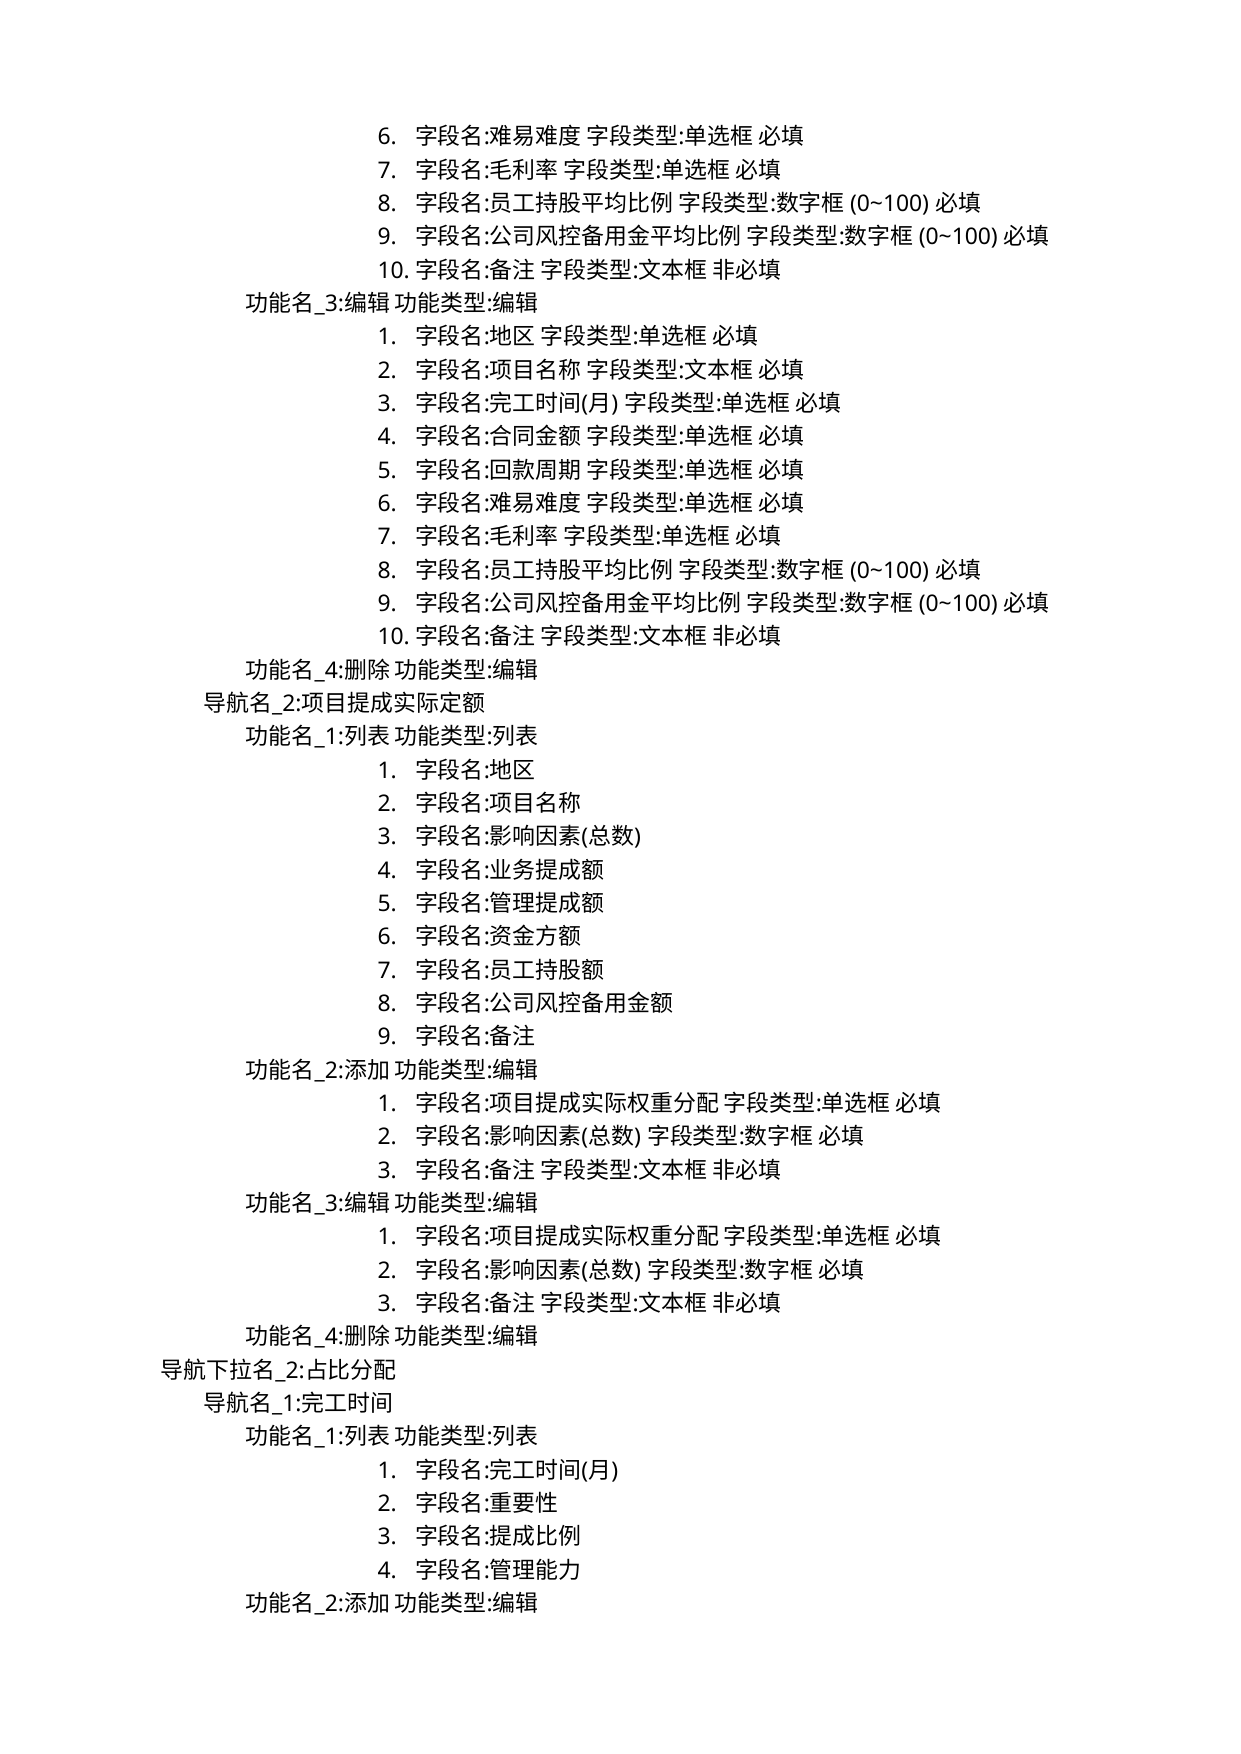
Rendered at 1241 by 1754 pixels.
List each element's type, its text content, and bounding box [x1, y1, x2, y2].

list 字段名:备注 字段类型:文本框 非必填 [377, 1285, 1122, 1318]
list 字段名:项目名称 字段类型:文本框 必填 [377, 351, 1122, 385]
list 字段名:影响因素(总数) 字段类型:数字框 必填 [377, 1118, 1122, 1151]
list 字段名:难易难度 字段类型:单选框 必填 [377, 118, 1122, 151]
list 字段名:地区 字段类型:单选框 必填 [377, 318, 1122, 351]
list 字段名:公司风控备用金平均比例 字段类型:数字框 (0~100) 必填 [377, 218, 1122, 251]
list 字段名:回款周期 字段类型:单选框 必填 [377, 451, 1122, 485]
list 字段名:备注 字段类型:文本框 非必填 [377, 251, 1122, 285]
list 字段名:员工持股平均比例 字段类型:数字框 (0~100) 必填 [377, 551, 1122, 585]
text 功能名_2:添加 功能类型:编辑 [118, 1585, 1122, 1618]
list 字段名:项目名称 [377, 785, 1122, 818]
list 字段名:公司风控备用金平均比例 字段类型:数字框 (0~100) 必填 [377, 585, 1122, 618]
text 功能名_4:删除 功能类型:编辑 [118, 1318, 1122, 1351]
text 功能名_1:列表 功能类型:列表 [118, 1418, 1122, 1451]
list 字段名:重要性 [377, 1485, 1122, 1518]
list 字段名:公司风控备用金额 [377, 985, 1122, 1018]
text 功能名_2:添加 功能类型:编辑 [118, 1051, 1122, 1085]
list 字段名:提成比例 [377, 1518, 1122, 1551]
list 字段名:资金方额 [377, 918, 1122, 951]
list 字段名:影响因素(总数) 字段类型:数字框 必填 [377, 1251, 1122, 1285]
text 导航下拉名_2:占比分配 [118, 1351, 1122, 1385]
list 字段名:员工持股平均比例 字段类型:数字框 (0~100) 必填 [377, 185, 1122, 218]
list 字段名:毛利率 字段类型:单选框 必填 [377, 151, 1122, 185]
list 字段名:影响因素(总数) [377, 818, 1122, 851]
list 字段名:合同金额 字段类型:单选框 必填 [377, 418, 1122, 451]
list 字段名:项目提成实际权重分配 字段类型:单选框 必填 [377, 1218, 1122, 1251]
list 字段名:完工时间(月) [377, 1451, 1122, 1485]
list 字段名:备注 [377, 1018, 1122, 1051]
text 功能名_1:列表 功能类型:列表 [118, 718, 1122, 751]
list 字段名:业务提成额 [377, 851, 1122, 885]
list 字段名:完工时间(月) 字段类型:单选框 必填 [377, 385, 1122, 418]
list 字段名:备注 字段类型:文本框 非必填 [377, 1151, 1122, 1185]
list 字段名:难易难度 字段类型:单选框 必填 [377, 485, 1122, 518]
list 字段名:毛利率 字段类型:单选框 必填 [377, 518, 1122, 551]
text 功能名_4:删除 功能类型:编辑 [118, 651, 1122, 685]
list 字段名:备注 字段类型:文本框 非必填 [377, 618, 1122, 651]
list 字段名:管理提成额 [377, 885, 1122, 918]
list 字段名:员工持股额 [377, 951, 1122, 985]
list 字段名:地区 [377, 751, 1122, 785]
list 字段名:项目提成实际权重分配 字段类型:单选框 必填 [377, 1085, 1122, 1118]
text 导航名_2:项目提成实际定额 [118, 685, 1122, 718]
text 功能名_3:编辑 功能类型:编辑 [118, 1185, 1122, 1218]
text 功能名_3:编辑 功能类型:编辑 [118, 285, 1122, 318]
text 导航名_1:完工时间 [118, 1385, 1122, 1418]
list 字段名:管理能力 [377, 1551, 1122, 1585]
